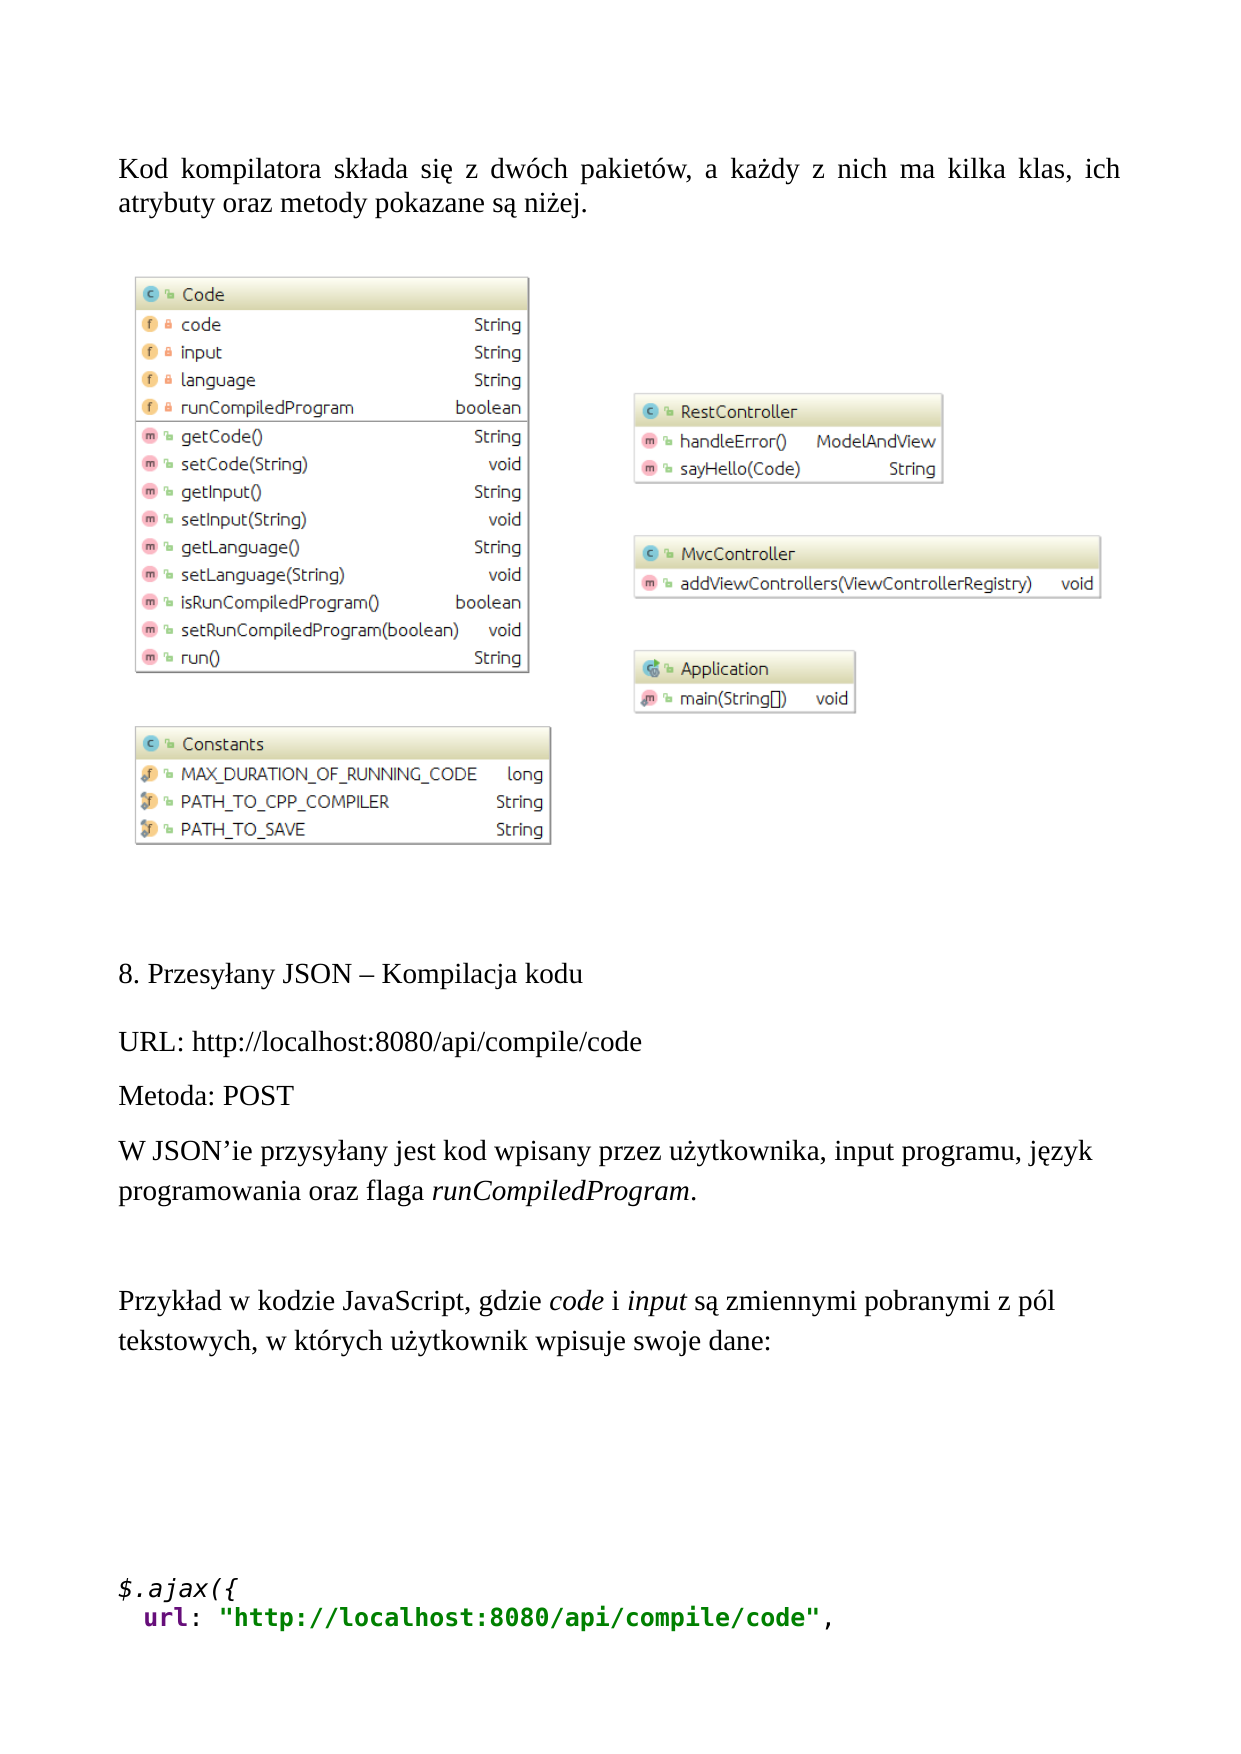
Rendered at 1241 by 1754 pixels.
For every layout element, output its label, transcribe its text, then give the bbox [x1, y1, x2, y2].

picture [75, 241, 1180, 914]
text url: "http://localhost:8080/api/compile/code", [118, 1603, 1122, 1633]
text 8. Przesyłany JSON – Kompilacja kodu [118, 957, 1122, 990]
text W JSON’ie przysyłany jest kod wpisany przez użytkownika, input programu, język programowania oraz flaga runCompiledProgram. [118, 1133, 1122, 1207]
text URL: http://localhost:8080/api/compile/code [118, 1024, 1122, 1057]
text Przykład w kodzie JavaScript, gdzie code i input są zmiennymi pobranymi z pól tekstowych, w których użytkownik wpisuje swoje dane: [118, 1283, 1122, 1357]
text Metoda: POST [118, 1078, 1122, 1112]
text Kod kompilatora składa się z dwóch pakietów, a każdy z nich ma kilka klas, ich atrybuty oraz metody pokazane są niżej. [118, 152, 1122, 219]
text $.ajax({ [118, 1574, 1122, 1603]
